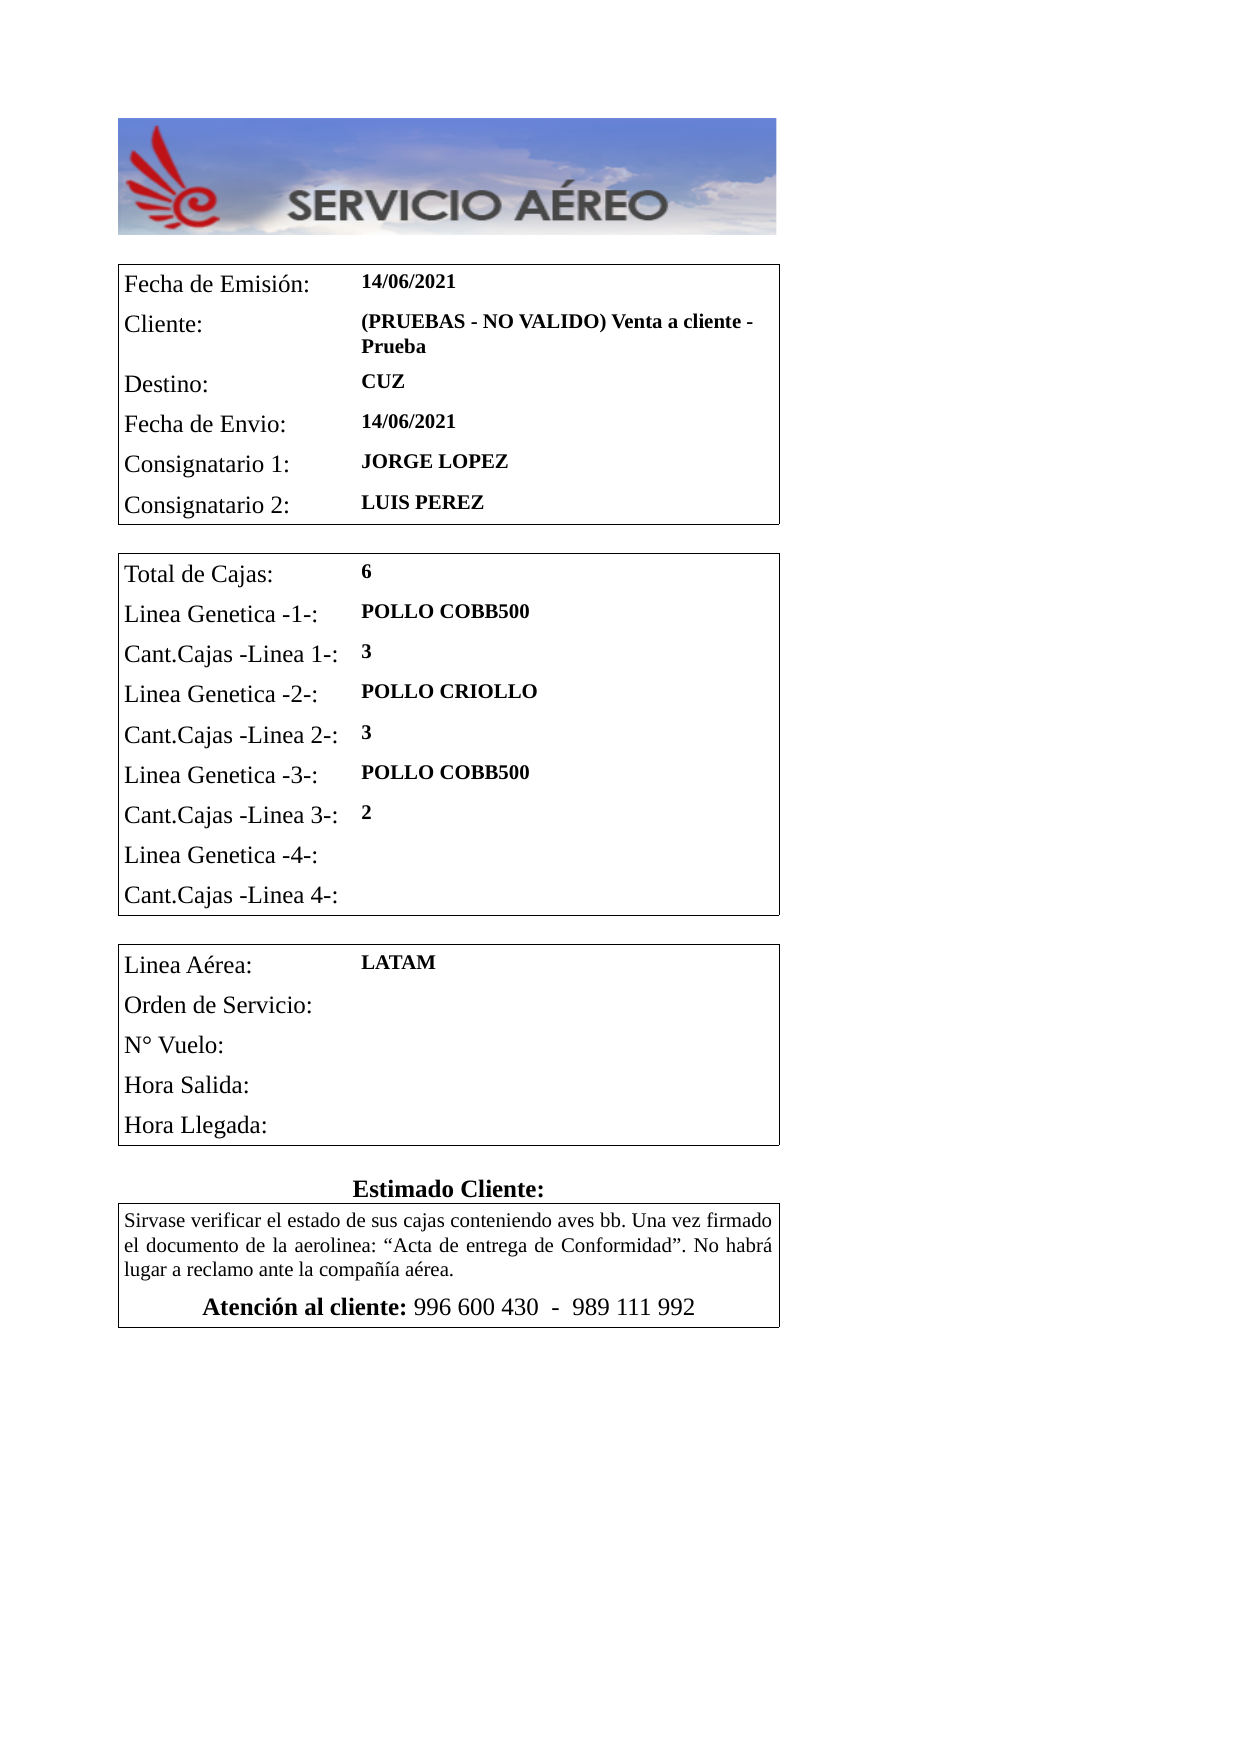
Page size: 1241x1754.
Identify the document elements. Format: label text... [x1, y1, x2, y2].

table_cell POLLO CRIOLLO [356, 674, 779, 714]
table_cell Linea Genetica -4-: [119, 835, 356, 875]
table_cell 6 [356, 554, 779, 593]
table_cell Consignatario 1: [119, 444, 356, 484]
table_cell Hora Salida: [119, 1065, 356, 1105]
table_cell [118, 525, 356, 553]
table_cell Sirvase verificar el estado de sus cajas conteniendo aves bb. Una vez firmado el documento de la aerolinea: “Acta de entrega de Conformidad”. No habrá lugar a reclamo ante la compañía aérea. [119, 1204, 779, 1286]
table_cell LATAM [356, 945, 779, 984]
table_cell POLLO COBB500 [356, 593, 779, 633]
picture [118, 118, 777, 235]
table_cell Hora Llegada: [119, 1105, 356, 1145]
table_cell Linea Genetica -3-: [119, 754, 356, 794]
table_cell Cant.Cajas -Linea 1-: [119, 634, 356, 674]
table_cell 14/06/2021 [356, 404, 779, 444]
table_cell JORGE LOPEZ [356, 444, 779, 484]
table_cell Linea Genetica -2-: [119, 674, 356, 714]
table_cell Cant.Cajas -Linea 4-: [119, 875, 356, 915]
table_cell Consignatario 2: [119, 484, 356, 524]
table_cell 2 [356, 794, 779, 834]
table_cell Cliente: [119, 304, 356, 363]
table_cell 3 [356, 634, 779, 674]
table_cell Destino: [119, 363, 356, 403]
table_cell Linea Aérea: [119, 945, 356, 984]
table_cell [356, 984, 779, 1024]
table_cell [118, 916, 356, 944]
table_cell CUZ [356, 363, 779, 403]
table_cell [356, 1024, 779, 1064]
table_cell [356, 875, 779, 915]
table_cell [356, 1105, 779, 1145]
table_cell Estimado Cliente: [118, 1146, 779, 1203]
table_header 14/06/2021 [356, 265, 779, 304]
table_cell [356, 916, 779, 944]
table_cell [356, 835, 779, 875]
table_cell [356, 525, 779, 553]
table_cell Orden de Servicio: [119, 984, 356, 1024]
table_cell Fecha de Envio: [119, 404, 356, 444]
table_cell N° Vuelo: [119, 1024, 356, 1064]
table_cell LUIS PEREZ [356, 484, 779, 524]
table_cell Atención al cliente: 996 600 430 - 989 111 992 [119, 1286, 779, 1327]
table_cell Total de Cajas: [119, 554, 356, 593]
table_cell POLLO COBB500 [356, 754, 779, 794]
table_cell Cant.Cajas -Linea 2-: [119, 714, 356, 754]
table_cell 3 [356, 714, 779, 754]
table_header Fecha de Emisión: [119, 265, 356, 304]
table_cell Linea Genetica -1-: [119, 593, 356, 633]
table_cell [356, 1065, 779, 1105]
table_cell (PRUEBAS - NO VALIDO) Venta a cliente - Prueba [356, 304, 779, 363]
table_cell Cant.Cajas -Linea 3-: [119, 794, 356, 834]
